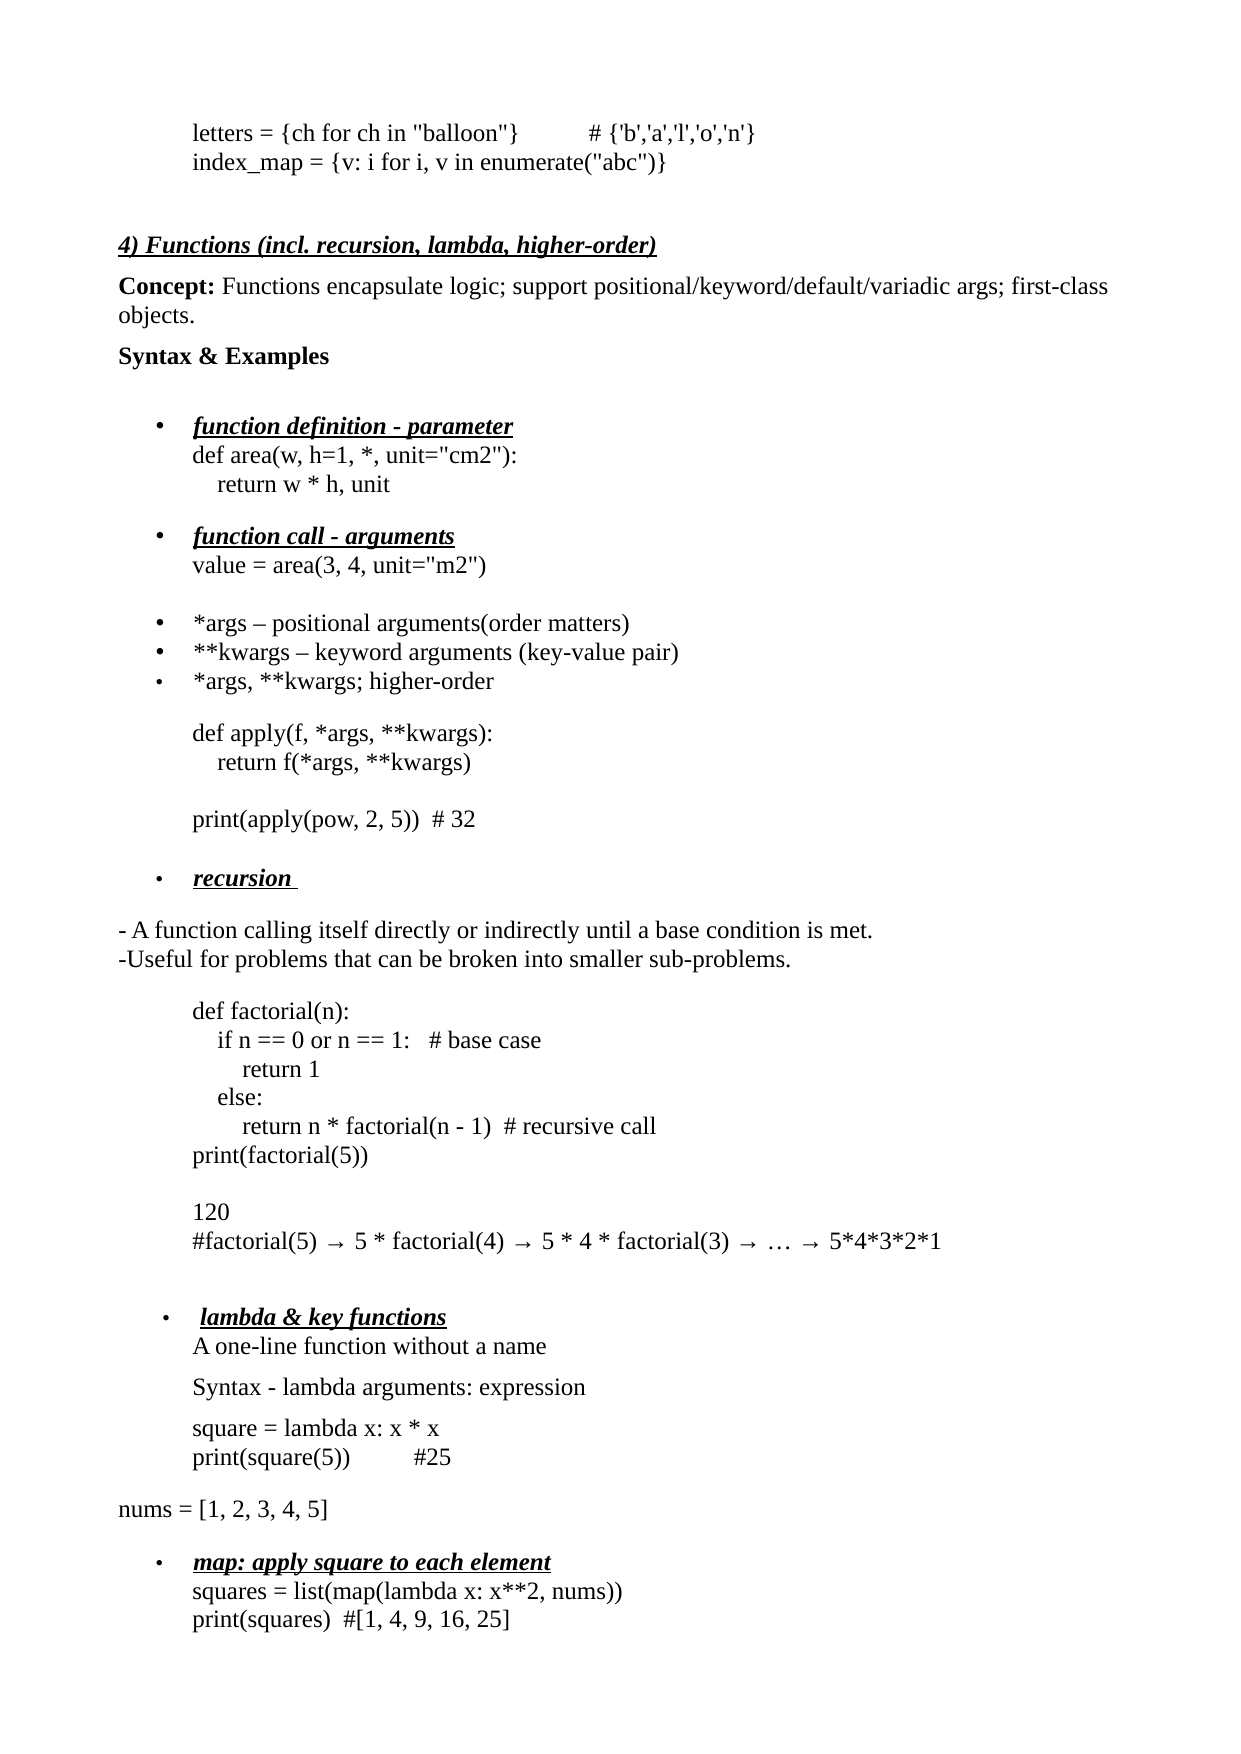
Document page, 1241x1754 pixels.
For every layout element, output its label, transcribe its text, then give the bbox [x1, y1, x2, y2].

text if n == 0 or n == 1: # base case [192, 1025, 1122, 1054]
list lambda & key functions [162, 1302, 1122, 1331]
text - A function calling itself directly or indirectly until a base condition is met. -Useful for problems that can be broken into smaller sub-problems. [118, 915, 1122, 972]
text return w * h, unit [192, 469, 1122, 498]
text def apply(f, *args, **kwargs): [192, 718, 1122, 747]
text return f(*args, **kwargs) [192, 747, 1122, 776]
text letters = {ch for ch in "balloon"} # {'b','a','l','o','n'} [192, 118, 1122, 147]
text print(apply(pow, 2, 5)) # 32 [192, 804, 1122, 833]
text def factorial(n): [192, 996, 1122, 1025]
list **kwargs – keyword arguments (key-value pair) [156, 637, 1122, 666]
text square = lambda x: x * x [192, 1413, 1122, 1442]
text Syntax - lambda arguments: expression [192, 1372, 1122, 1401]
text #factorial(5) → 5 * factorial(4) → 5 * 4 * factorial(3) → … → 5*4*3*2*1 [192, 1226, 1122, 1255]
text index_map = {v: i for i, v in enumerate("abc")} [192, 147, 1122, 176]
text value = area(3, 4, unit="m2") [192, 550, 1122, 579]
text return n * factorial(n - 1) # recursive call [192, 1111, 1122, 1140]
text print(factorial(5)) [192, 1140, 1122, 1169]
list function call - arguments [156, 521, 1122, 550]
list function definition - parameter [156, 411, 1122, 440]
text 120 [192, 1197, 1122, 1226]
list *args – positional arguments(order matters) [156, 608, 1122, 637]
list map: apply square to each element [156, 1547, 1122, 1576]
text def area(w, h=1, *, unit="cm2"): [192, 440, 1122, 469]
list recursion [156, 863, 1122, 891]
list *args, **kwargs; higher-order [156, 666, 1122, 694]
text else: [192, 1082, 1122, 1111]
text Syntax & Examples [118, 341, 1122, 370]
text return 1 [192, 1054, 1122, 1082]
subtitle 4) Functions (incl. recursion, lambda, higher-order) [118, 230, 1122, 259]
text print(squares) #[1, 4, 9, 16, 25] [192, 1604, 1122, 1633]
text print(square(5)) #25 [192, 1442, 1122, 1471]
text squares = list(map(lambda x: x**2, nums)) [192, 1576, 1122, 1604]
text nums = [1, 2, 3, 4, 5] [118, 1494, 1122, 1523]
text Concept: Functions encapsulate logic; support positional/keyword/default/variadic args; first-class objects. [118, 271, 1122, 329]
text A one-line function without a name [192, 1331, 1122, 1360]
